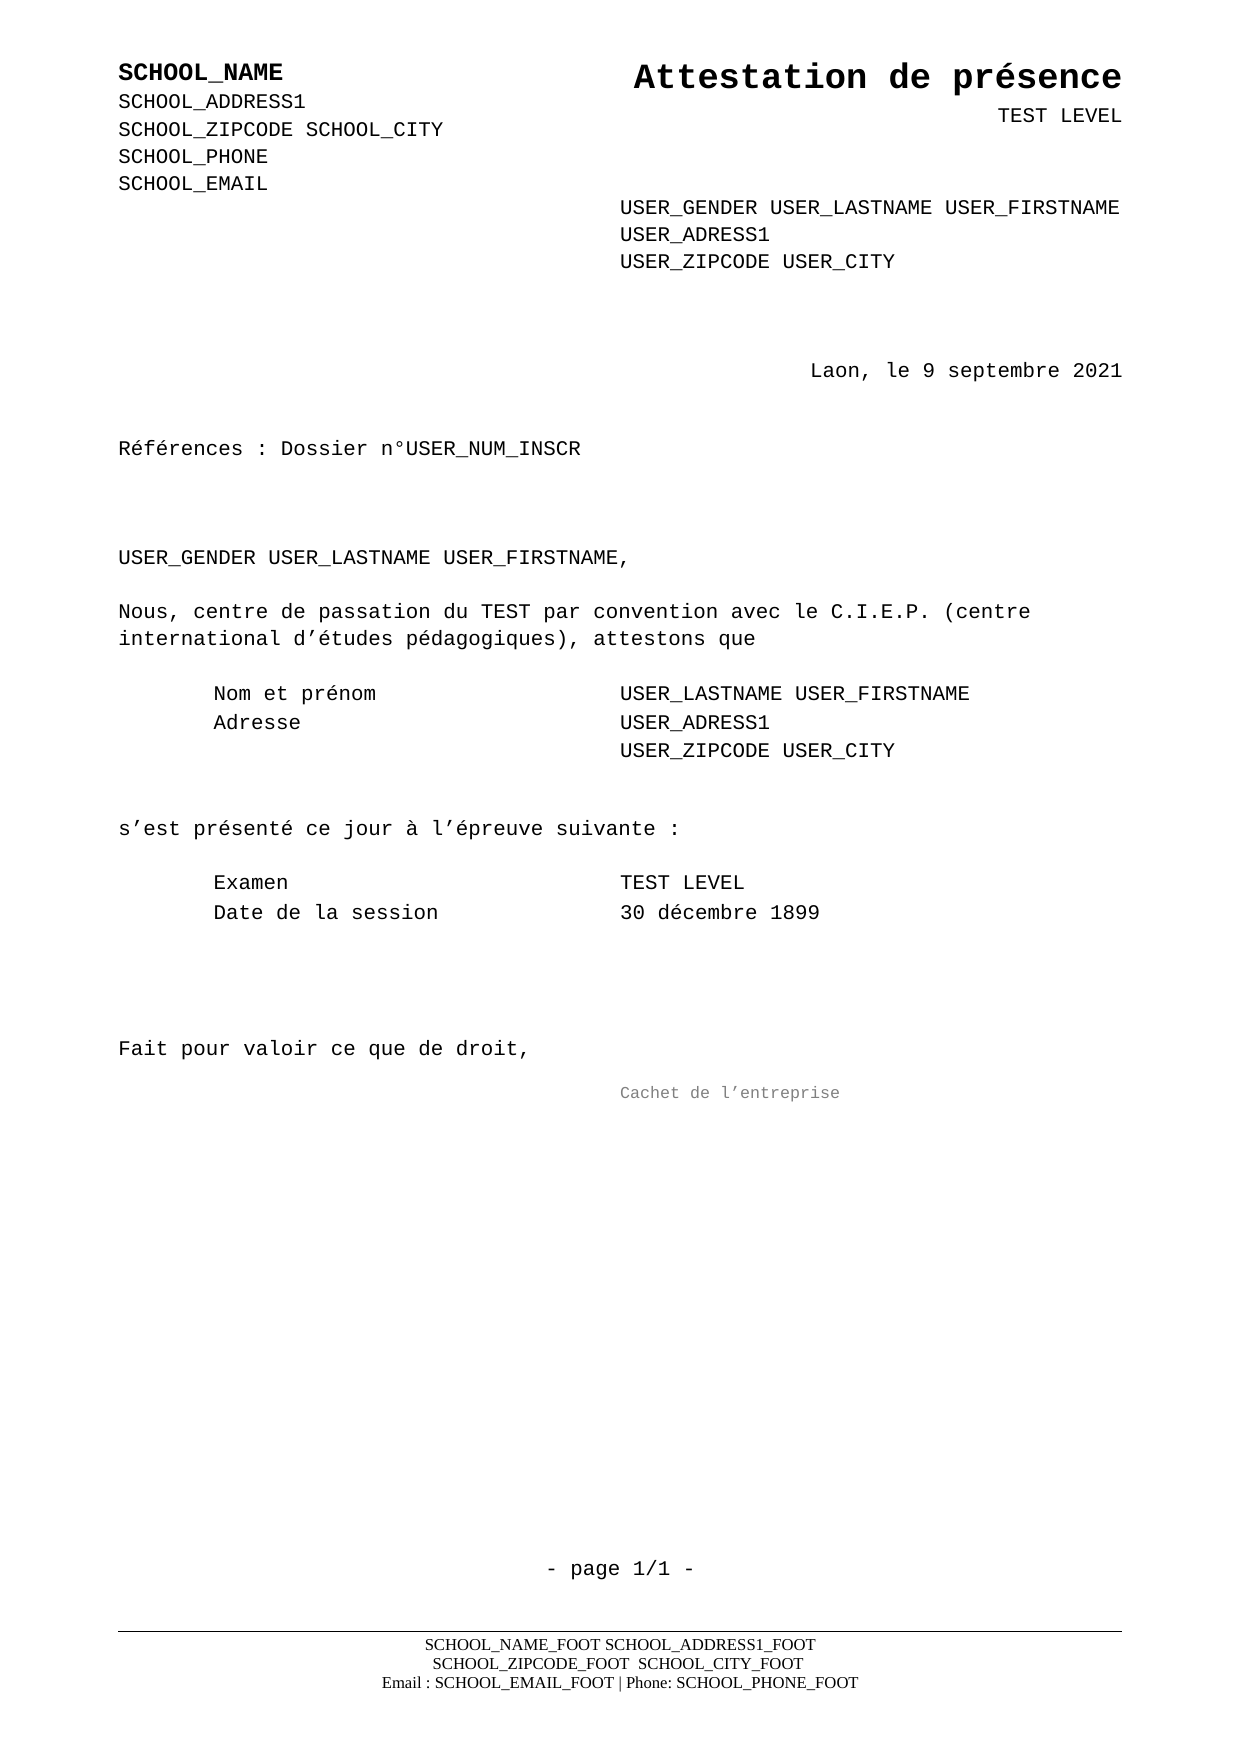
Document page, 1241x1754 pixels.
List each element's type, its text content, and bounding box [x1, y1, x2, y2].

table_cell [1027, 960, 1122, 984]
table_cell [1027, 932, 1122, 960]
table_cell [118, 902, 213, 932]
table_header [1027, 872, 1122, 902]
table_header Attestation de présence TEST LEVEL [620, 59, 1122, 197]
text s’est présenté ce jour à l’épreuve suivante : [118, 818, 1122, 841]
table_cell [118, 197, 620, 383]
table_cell [118, 713, 213, 763]
text Références : Dossier n°USER_NUM_INSCR [118, 438, 1122, 462]
table_header [1027, 683, 1122, 712]
table_header USER_LASTNAME USER_FIRSTNAME [620, 683, 1027, 712]
table_header Examen [213, 872, 620, 902]
text Nous, centre de passation du TEST par convention avec le C.I.E.P. (centre international d’études pédagogiques), attestons que [118, 601, 1122, 652]
table_cell [213, 932, 620, 960]
table_header TEST LEVEL [620, 872, 1027, 902]
table_cell [1027, 713, 1122, 763]
text USER_GENDER USER_LASTNAME USER_FIRSTNAME, [118, 547, 1122, 570]
table_cell [118, 960, 213, 984]
table_cell USER_GENDER USER_LASTNAME USER_FIRSTNAME USER_ADRESS1 USER_ZIPCODE USER_CITY Laon, le 9 septembre 2021 [620, 197, 1122, 383]
table_header [118, 872, 213, 902]
table_header SCHOOL_NAME SCHOOL_ADDRESS1 SCHOOL_ZIPCODE SCHOOL_CITY SCHOOL_PHONE SCHOOL_EMAIL [118, 59, 620, 197]
table_cell Date de la session [213, 902, 620, 932]
table_header [118, 683, 213, 712]
table_header Nom et prénom [213, 683, 620, 712]
table_cell Adresse [213, 713, 620, 763]
table_cell 30 décembre 1899 [620, 902, 1027, 932]
table_cell [118, 932, 213, 960]
table_cell [213, 960, 620, 984]
table_header [118, 1084, 620, 1108]
table_cell [620, 960, 1027, 984]
table_cell [1027, 902, 1122, 932]
table_header Cachet de l’entreprise [620, 1084, 1122, 1108]
table_cell [620, 932, 1027, 960]
text Fait pour valoir ce que de droit, [118, 1038, 1122, 1062]
table_cell USER_ADRESS1 USER_ZIPCODE USER_CITY [620, 713, 1027, 763]
